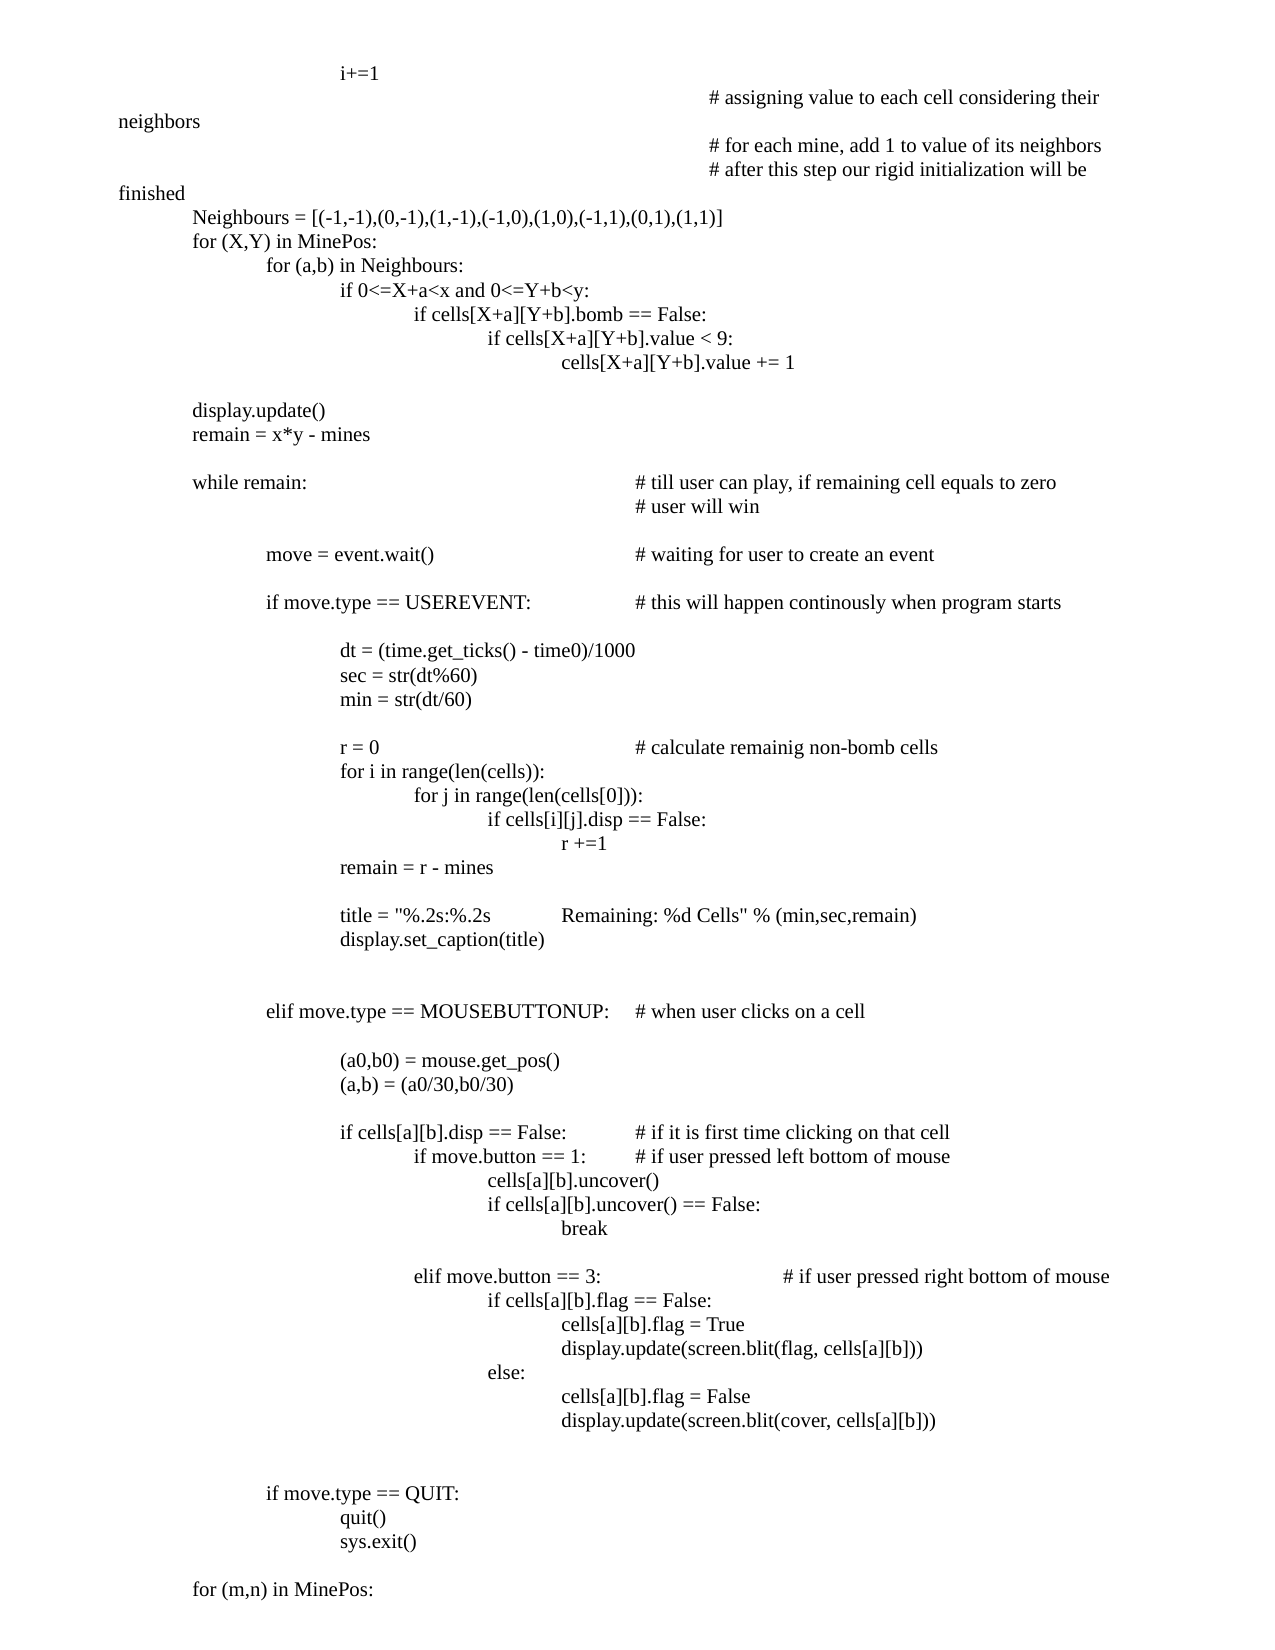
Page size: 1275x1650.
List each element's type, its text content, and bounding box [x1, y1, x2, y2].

text title = "%.2s:%.2s Remaining: %d Cells" % (min,sec,remain) [118, 903, 1157, 927]
text display.update(screen.blit(flag, cells[a][b])) [118, 1336, 1157, 1360]
text for i in range(len(cells)): [118, 759, 1157, 783]
text # assigning value to each cell considering their neighbors [118, 85, 1157, 133]
text if move.type == USEREVENT: # this will happen continously when program starts [118, 590, 1157, 614]
text r = 0 # calculate remainig non-bomb cells [118, 735, 1157, 759]
text Neighbours = [(-1,-1),(0,-1),(1,-1),(-1,0),(1,0),(-1,1),(0,1),(1,1)] [118, 205, 1157, 229]
text cells[a][b].uncover() [118, 1168, 1157, 1192]
text else: [118, 1360, 1157, 1384]
text min = str(dt/60) [118, 687, 1157, 711]
text break [118, 1216, 1157, 1240]
text elif move.button == 3: # if user pressed right bottom of mouse [118, 1264, 1157, 1288]
text while remain: # till user can play, if remaining cell equals to zero [118, 470, 1157, 494]
text for (X,Y) in MinePos: [118, 229, 1157, 253]
text remain = r - mines [118, 855, 1157, 879]
text dt = (time.get_ticks() - time0)/1000 [118, 638, 1157, 662]
text sys.exit() [118, 1529, 1157, 1553]
text elif move.type == MOUSEBUTTONUP: # when user clicks on a cell [118, 999, 1157, 1023]
text cells[a][b].flag = True [118, 1312, 1157, 1336]
text for (m,n) in MinePos: [118, 1577, 1157, 1601]
text display.set_caption(title) [118, 927, 1157, 951]
text remain = x*y - mines [118, 422, 1157, 446]
text if cells[X+a][Y+b].bomb == False: [118, 302, 1157, 326]
text if cells[X+a][Y+b].value < 9: [118, 326, 1157, 350]
text if move.type == QUIT: [118, 1481, 1157, 1505]
text (a0,b0) = mouse.get_pos() [118, 1047, 1157, 1072]
text # after this step our rigid initialization will be finished [118, 157, 1157, 205]
text display.update() [118, 398, 1157, 422]
text # for each mine, add 1 to value of its neighbors [118, 133, 1157, 157]
text if 0<=X+a<x and 0<=Y+b<y: [118, 277, 1157, 302]
text for j in range(len(cells[0])): [118, 783, 1157, 807]
text if cells[a][b].uncover() == False: [118, 1192, 1157, 1216]
text if cells[i][j].disp == False: [118, 807, 1157, 831]
text (a,b) = (a0/30,b0/30) [118, 1072, 1157, 1096]
text cells[X+a][Y+b].value += 1 [118, 350, 1157, 374]
text # user will win [118, 494, 1157, 518]
text sec = str(dt%60) [118, 662, 1157, 687]
text if cells[a][b].disp == False: # if it is first time clicking on that cell [118, 1120, 1157, 1144]
text if move.button == 1: # if user pressed left bottom of mouse [118, 1144, 1157, 1168]
text if cells[a][b].flag == False: [118, 1288, 1157, 1312]
text i+=1 [118, 61, 1157, 85]
text display.update(screen.blit(cover, cells[a][b])) [118, 1408, 1157, 1432]
text for (a,b) in Neighbours: [118, 253, 1157, 277]
text quit() [118, 1505, 1157, 1529]
text r +=1 [118, 831, 1157, 855]
text cells[a][b].flag = False [118, 1384, 1157, 1408]
text move = event.wait() # waiting for user to create an event [118, 542, 1157, 566]
